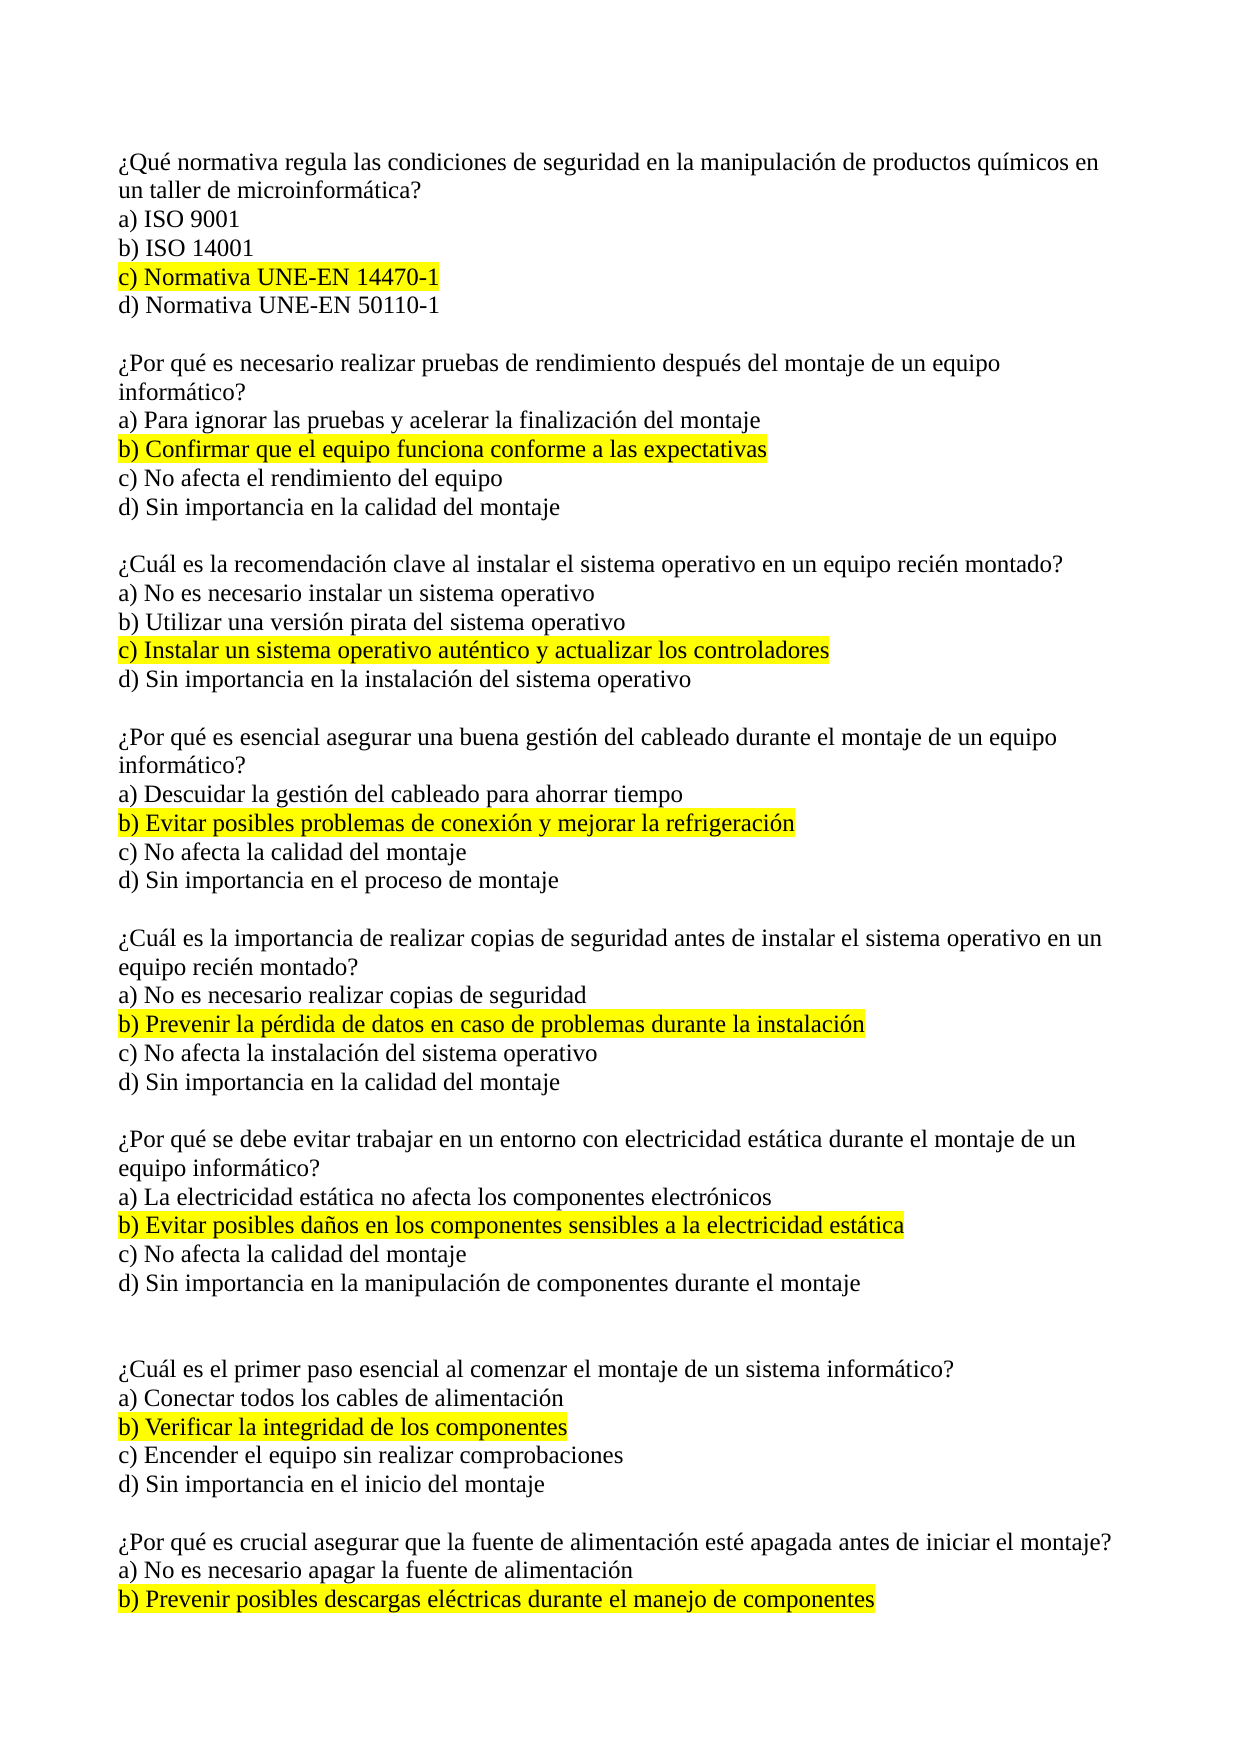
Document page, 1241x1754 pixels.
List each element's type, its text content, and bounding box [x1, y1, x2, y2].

text b) Utilizar una versión pirata del sistema operativo [118, 607, 1122, 636]
text a) Descuidar la gestión del cableado para ahorrar tiempo [118, 779, 1122, 808]
text ¿Cuál es la importancia de realizar copias de seguridad antes de instalar el sistema operativo en un equipo recién montado? [118, 923, 1122, 981]
text a) ISO 9001 [118, 204, 1122, 233]
text c) Encender el equipo sin realizar comprobaciones [118, 1441, 1122, 1469]
text ¿Por qué se debe evitar trabajar en un entorno con electricidad estática durante el montaje de un equipo informático? [118, 1124, 1122, 1182]
text a) No es necesario instalar un sistema operativo [118, 578, 1122, 607]
text d) Sin importancia en la manipulación de componentes durante el montaje [118, 1268, 1122, 1297]
text d) Sin importancia en el proceso de montaje [118, 866, 1122, 894]
text ¿Cuál es la recomendación clave al instalar el sistema operativo en un equipo recién montado? [118, 549, 1122, 578]
text b) Evitar posibles problemas de conexión y mejorar la refrigeración [118, 808, 1122, 837]
text b) Confirmar que el equipo funciona conforme a las expectativas [118, 434, 1122, 463]
text ¿Cuál es el primer paso esencial al comenzar el montaje de un sistema informático? [118, 1354, 1122, 1383]
text d) Sin importancia en el inicio del montaje [118, 1469, 1122, 1498]
text a) No es necesario apagar la fuente de alimentación [118, 1556, 1122, 1584]
text b) Prevenir la pérdida de datos en caso de problemas durante la instalación [118, 1009, 1122, 1038]
text ¿Por qué es esencial asegurar una buena gestión del cableado durante el montaje de un equipo informático? [118, 722, 1122, 779]
text d) Normativa UNE-EN 50110-1 [118, 291, 1122, 319]
text c) No afecta la calidad del montaje [118, 1239, 1122, 1268]
text d) Sin importancia en la calidad del montaje [118, 1067, 1122, 1096]
text ¿Qué normativa regula las condiciones de seguridad en la manipulación de productos químicos en un taller de microinformática? [118, 147, 1122, 204]
text a) La electricidad estática no afecta los componentes electrónicos [118, 1182, 1122, 1211]
text b) Prevenir posibles descargas eléctricas durante el manejo de componentes [118, 1584, 1122, 1613]
text d) Sin importancia en la calidad del montaje [118, 492, 1122, 521]
text b) Evitar posibles daños en los componentes sensibles a la electricidad estática [118, 1211, 1122, 1239]
text ¿Por qué es necesario realizar pruebas de rendimiento después del montaje de un equipo informático? [118, 348, 1122, 406]
text c) No afecta la calidad del montaje [118, 837, 1122, 866]
text a) Conectar todos los cables de alimentación [118, 1383, 1122, 1412]
text a) No es necesario realizar copias de seguridad [118, 981, 1122, 1009]
text a) Para ignorar las pruebas y acelerar la finalización del montaje [118, 406, 1122, 434]
text b) Verificar la integridad de los componentes [118, 1412, 1122, 1441]
text c) No afecta la instalación del sistema operativo [118, 1038, 1122, 1067]
text d) Sin importancia en la instalación del sistema operativo [118, 664, 1122, 693]
text c) No afecta el rendimiento del equipo [118, 463, 1122, 492]
text c) Instalar un sistema operativo auténtico y actualizar los controladores [118, 636, 1122, 664]
text b) ISO 14001 [118, 233, 1122, 262]
text ¿Por qué es crucial asegurar que la fuente de alimentación esté apagada antes de iniciar el montaje? [118, 1527, 1122, 1556]
text c) Normativa UNE-EN 14470-1 [118, 262, 1122, 291]
